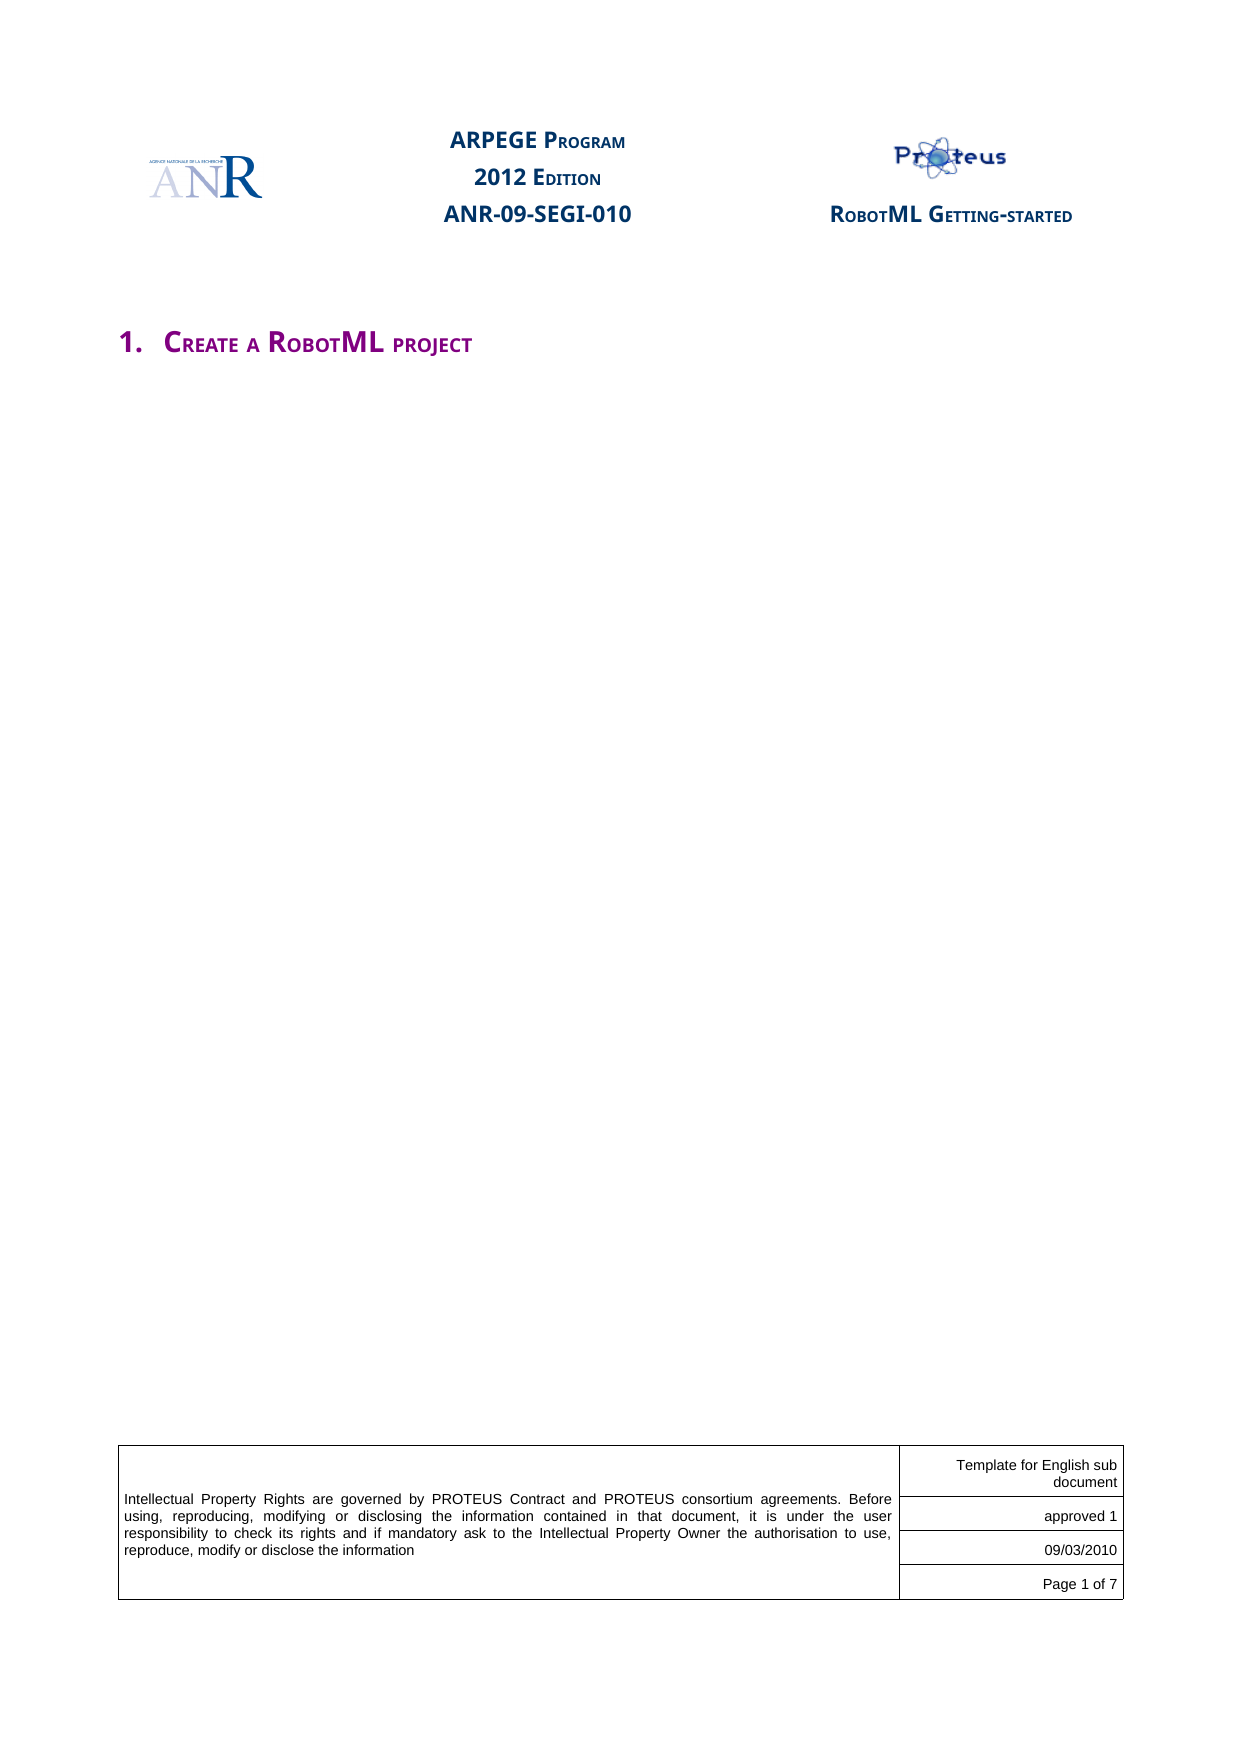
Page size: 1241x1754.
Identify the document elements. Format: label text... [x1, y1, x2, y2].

subtitle Create a RobotML project [118, 321, 1122, 361]
picture [886, 133, 1016, 182]
